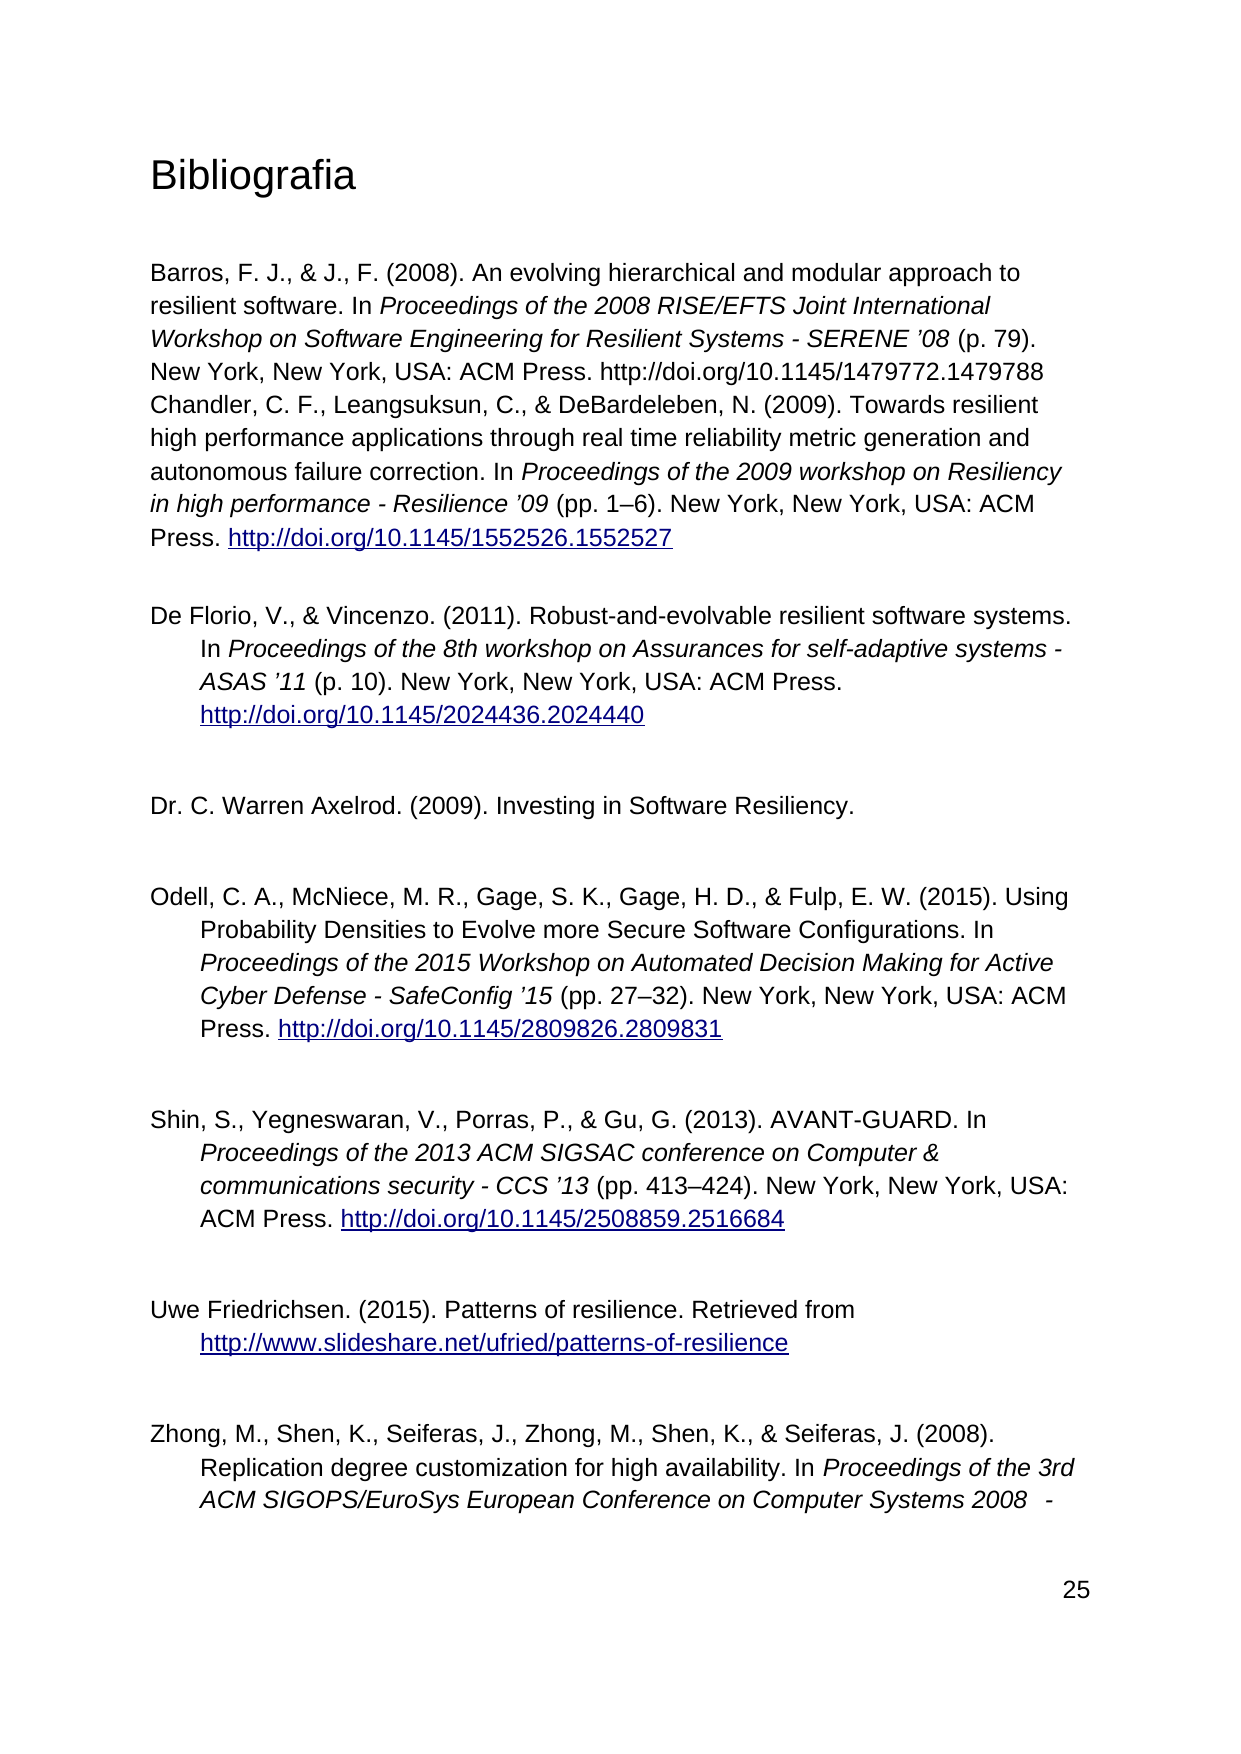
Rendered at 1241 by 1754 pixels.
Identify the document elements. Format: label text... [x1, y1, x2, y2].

text Dr. C. Warren Axelrod. (2009). Investing in Software Resiliency. [150, 791, 1090, 820]
text Odell, C. A., McNiece, M. R., Gage, S. K., Gage, H. D., & Fulp, E. W. (2015). Using Probability Densities to Evolve more Secure Software Configurations. In Proceedings of the 2015 Workshop on Automated Decision Making for Active Cyber Defense - SafeConfig ’15 (pp. 27–32). New York, New York, USA: ACM Press. http://doi.org/10.1145/2809826.2809831 [150, 882, 1090, 1043]
text De Florio, V., & Vincenzo. (2011). Robust-and-evolvable resilient software systems. In Proceedings of the 8th workshop on Assurances for self-adaptive systems - ASAS ’11 (p. 10). New York, New York, USA: ACM Press. http://doi.org/10.1145/2024436.2024440 [150, 601, 1090, 729]
text Zhong, M., Shen, K., Seiferas, J., Zhong, M., Shen, K., & Seiferas, J. (2008). Replication degree customization for high availability. In Proceedings of the 3rd ACM SIGOPS/EuroSys European Conference on Computer Systems 2008 [150, 1419, 1090, 1514]
text Uwe Friedrichsen. (2015). Patterns of resilience. Retrieved from http://www.slideshare.net/ufried/patterns-of-resilience [150, 1295, 1090, 1357]
text Shin, S., Yegneswaran, V., Porras, P., & Gu, G. (2013). AVANT-GUARD. In Proceedings of the 2013 ACM SIGSAC conference on Computer & communications security - CCS ’13 (pp. 413–424). New York, New York, USA: ACM Press. http://doi.org/10.1145/2508859.2516684 [150, 1105, 1090, 1233]
subtitle Bibliografia [150, 150, 1090, 198]
text Chandler, C. F., Leangsuksun, C., & DeBardeleben, N. (2009). Towards resilient high performance applications through real time reliability metric generation and autonomous failure correction. In Proceedings of the 2009 workshop on Resiliency in high performance - Resilience ’09 (pp. 1–6). New York, New York, USA: ACM Press. http://doi.org/10.1145/1552526.1552527 [150, 390, 1090, 551]
text Barros, F. J., & J., F. (2008). An evolving hierarchical and modular approach to resilient software. In Proceedings of the 2008 RISE/EFTS Joint International Workshop on Software Engineering for Resilient Systems - SERENE ’08 (p. 79). New York, New York, USA: ACM Press. http://doi.org/10.1145/1479772.1479788 [150, 258, 1090, 386]
